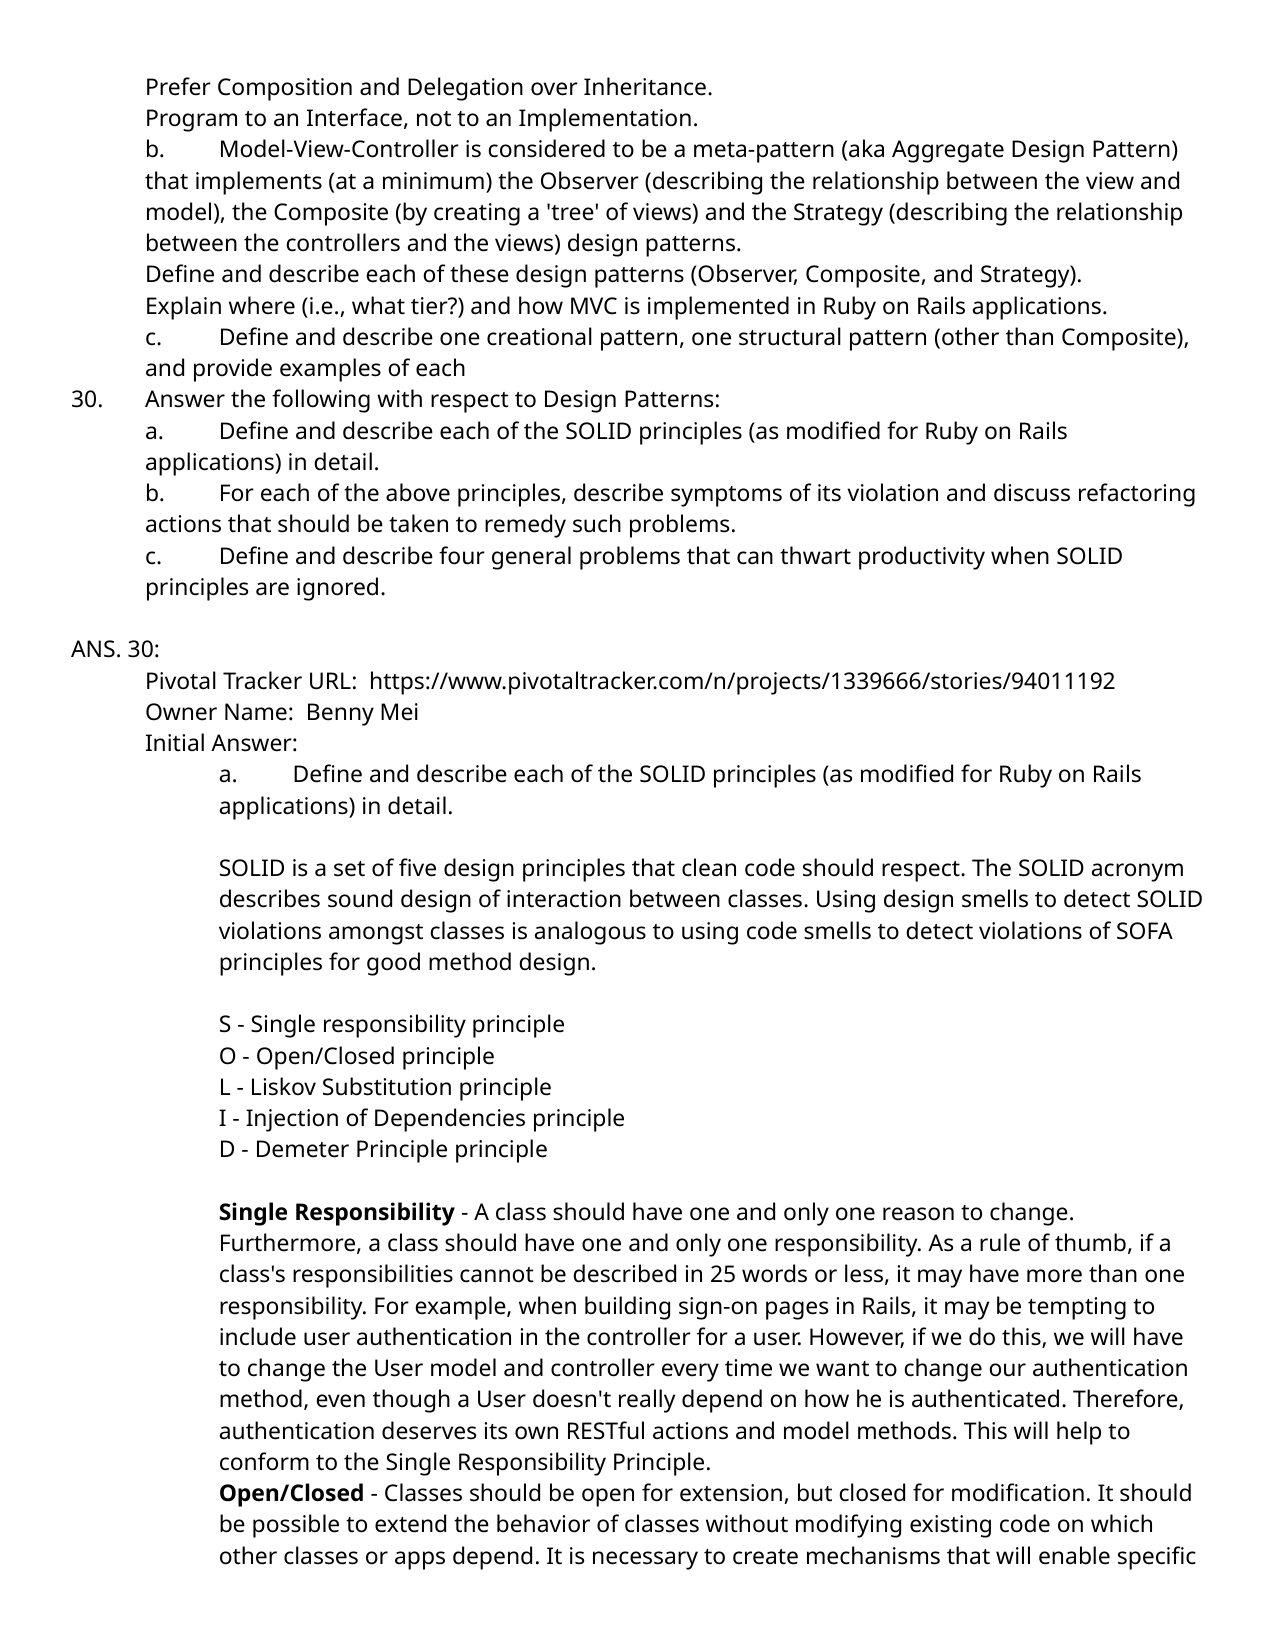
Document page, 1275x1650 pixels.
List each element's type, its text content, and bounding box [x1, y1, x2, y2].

text I - Injection of Dependencies principle [218, 1102, 1204, 1133]
text b. For each of the above principles, describe symptoms of its violation and discuss refactoring actions that should be taken to remedy such problems. [145, 477, 1204, 539]
text Define and describe each of these design patterns (Observer, Composite, and Strategy). [145, 258, 1204, 289]
text 30. Answer the following with respect to Design Patterns: [71, 383, 1204, 414]
text Single Responsibility - A class should have one and only one reason to change. Furthermore, a class should have one and only one responsibility. As a rule of thumb, if a class's responsibilities cannot be described in 25 words or less, it may have more than one responsibility. For example, when building sign-on pages in Rails, it may be tempting to include user authentication in the controller for a user. However, if we do this, we will have to change the User model and controller every time we want to change our authentication method, even though a User doesn't really depend on how he is authenticated. Therefore, authentication deserves its own RESTful actions and model methods. This will help to conform to the Single Responsibility Principle. [218, 1196, 1204, 1477]
text Owner Name: Benny Mei [145, 696, 1204, 727]
text Explain where (i.e., what tier?) and how MVC is implemented in Ruby on Rails applications. [145, 289, 1204, 321]
text b. Model-View-Controller is considered to be a meta-pattern (aka Aggregate Design Pattern) that implements (at a minimum) the Observer (describing the relationship between the view and model), the Composite (by creating a 'tree' of views) and the Strategy (describing the relationship between the controllers and the views) design patterns. [145, 133, 1204, 258]
text L - Liskov Substitution principle [218, 1071, 1204, 1102]
text c. Define and describe one creational pattern, one structural pattern (other than Composite), and provide examples of each [145, 321, 1204, 383]
text ANS. 30: [71, 633, 1204, 664]
text a. Define and describe each of the SOLID principles (as modified for Ruby on Rails applications) in detail. [218, 758, 1204, 821]
text Initial Answer: [145, 727, 1204, 758]
text Prefer Composition and Delegation over Inheritance. [145, 71, 1204, 102]
text S - Single responsibility principle [218, 1008, 1204, 1039]
text Program to an Interface, not to an Implementation. [145, 102, 1204, 133]
text D - Demeter Principle principle [218, 1133, 1204, 1164]
text Open/Closed - Classes should be open for extension, but closed for modification. It should be possible to extend the behavior of classes without modifying existing code on which other classes or apps depend. It is necessary to create mechanisms that will enable specific [218, 1477, 1204, 1571]
text a. Define and describe each of the SOLID principles (as modified for Ruby on Rails applications) in detail. [145, 414, 1204, 477]
text O - Open/Closed principle [218, 1039, 1204, 1071]
text SOLID is a set of five design principles that clean code should respect. The SOLID acronym describes sound design of interaction between classes. Using design smells to detect SOLID violations amongst classes is analogous to using code smells to detect violations of SOFA principles for good method design. [218, 852, 1204, 977]
text c. Define and describe four general problems that can thwart productivity when SOLID principles are ignored. [145, 539, 1204, 602]
text Pivotal Tracker URL: https://www.pivotaltracker.com/n/projects/1339666/stories/94011192 [145, 664, 1204, 696]
